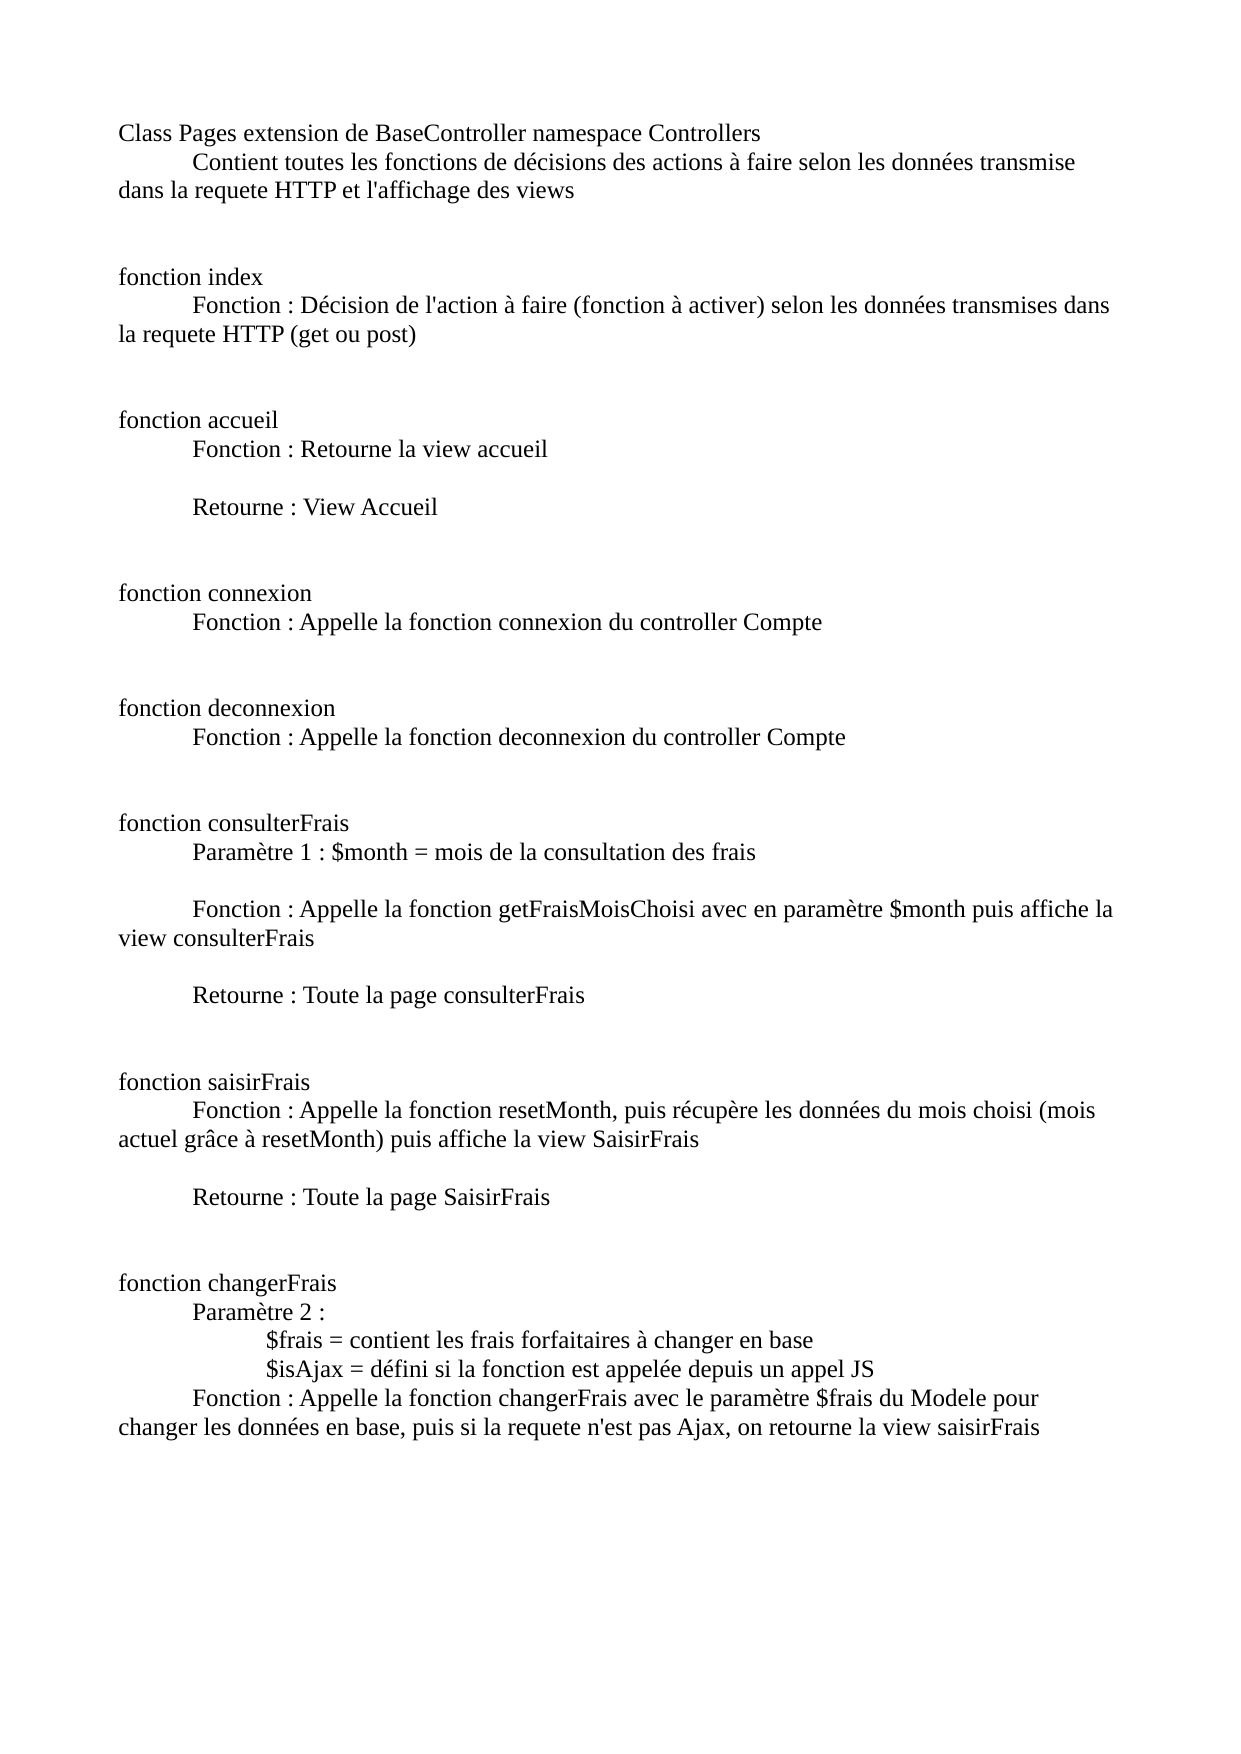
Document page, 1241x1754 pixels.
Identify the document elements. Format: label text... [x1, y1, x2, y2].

text Retourne : Toute la page consulterFrais [118, 981, 1122, 1009]
text $frais = contient les frais forfaitaires à changer en base [118, 1326, 1122, 1354]
text $isAjax = défini si la fonction est appelée depuis un appel JS [118, 1354, 1122, 1383]
text Fonction : Retourne la view accueil [118, 434, 1122, 463]
text fonction accueil [118, 406, 1122, 434]
text fonction changerFrais [118, 1268, 1122, 1297]
text Retourne : View Accueil [118, 492, 1122, 521]
text Fonction : Décision de l'action à faire (fonction à activer) selon les données transmises dans la requete HTTP (get ou post) [118, 291, 1122, 348]
text fonction connexion [118, 578, 1122, 607]
text Fonction : Appelle la fonction getFraisMoisChoisi avec en paramètre $month puis affiche la view consulterFrais [118, 894, 1122, 952]
text fonction consulterFrais [118, 808, 1122, 837]
text fonction saisirFrais [118, 1067, 1122, 1096]
text Paramètre 1 : $month = mois de la consultation des frais [118, 837, 1122, 866]
text Paramètre 2 : [118, 1297, 1122, 1326]
text Fonction : Appelle la fonction connexion du controller Compte [118, 607, 1122, 636]
text Class Pages extension de BaseController namespace Controllers [118, 118, 1122, 147]
text Fonction : Appelle la fonction resetMonth, puis récupère les données du mois choisi (mois actuel grâce à resetMonth) puis affiche la view SaisirFrais [118, 1096, 1122, 1153]
text Retourne : Toute la page SaisirFrais [118, 1182, 1122, 1211]
text fonction deconnexion [118, 693, 1122, 722]
text Fonction : Appelle la fonction deconnexion du controller Compte [118, 722, 1122, 751]
text Fonction : Appelle la fonction changerFrais avec le paramètre $frais du Modele pour changer les données en base, puis si la requete n'est pas Ajax, on retourne la view saisirFrais [118, 1383, 1122, 1441]
text Contient toutes les fonctions de décisions des actions à faire selon les données transmise dans la requete HTTP et l'affichage des views [118, 147, 1122, 204]
text fonction index [118, 262, 1122, 291]
